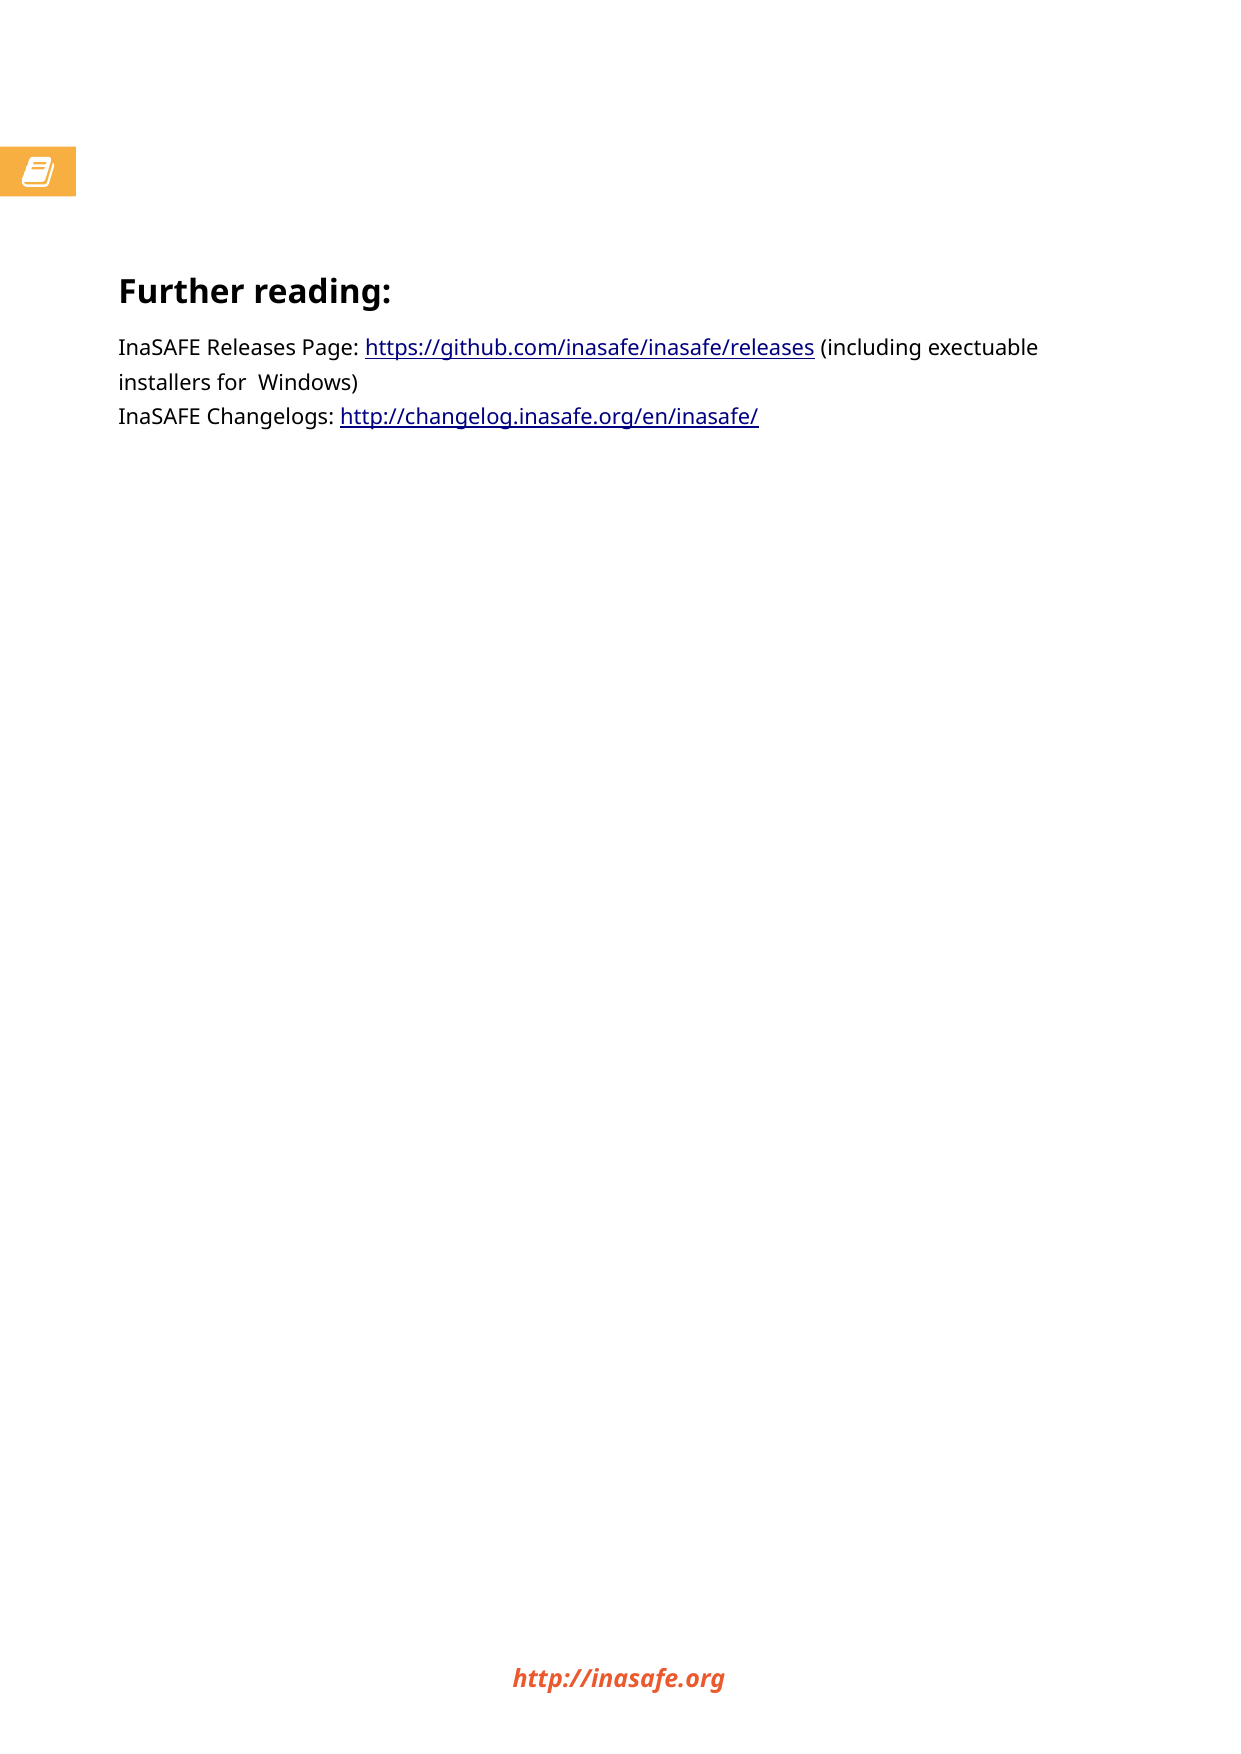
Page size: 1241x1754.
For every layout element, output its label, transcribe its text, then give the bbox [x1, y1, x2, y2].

subtitle Further reading: [118, 164, 1122, 314]
text InaSAFE Changelogs: http://changelog.inasafe.org/en/inasafe/ [118, 401, 1122, 430]
text InaSAFE Releases Page: https://github.com/inasafe/inasafe/releases (including exectuable installers for Windows) [118, 332, 1122, 396]
